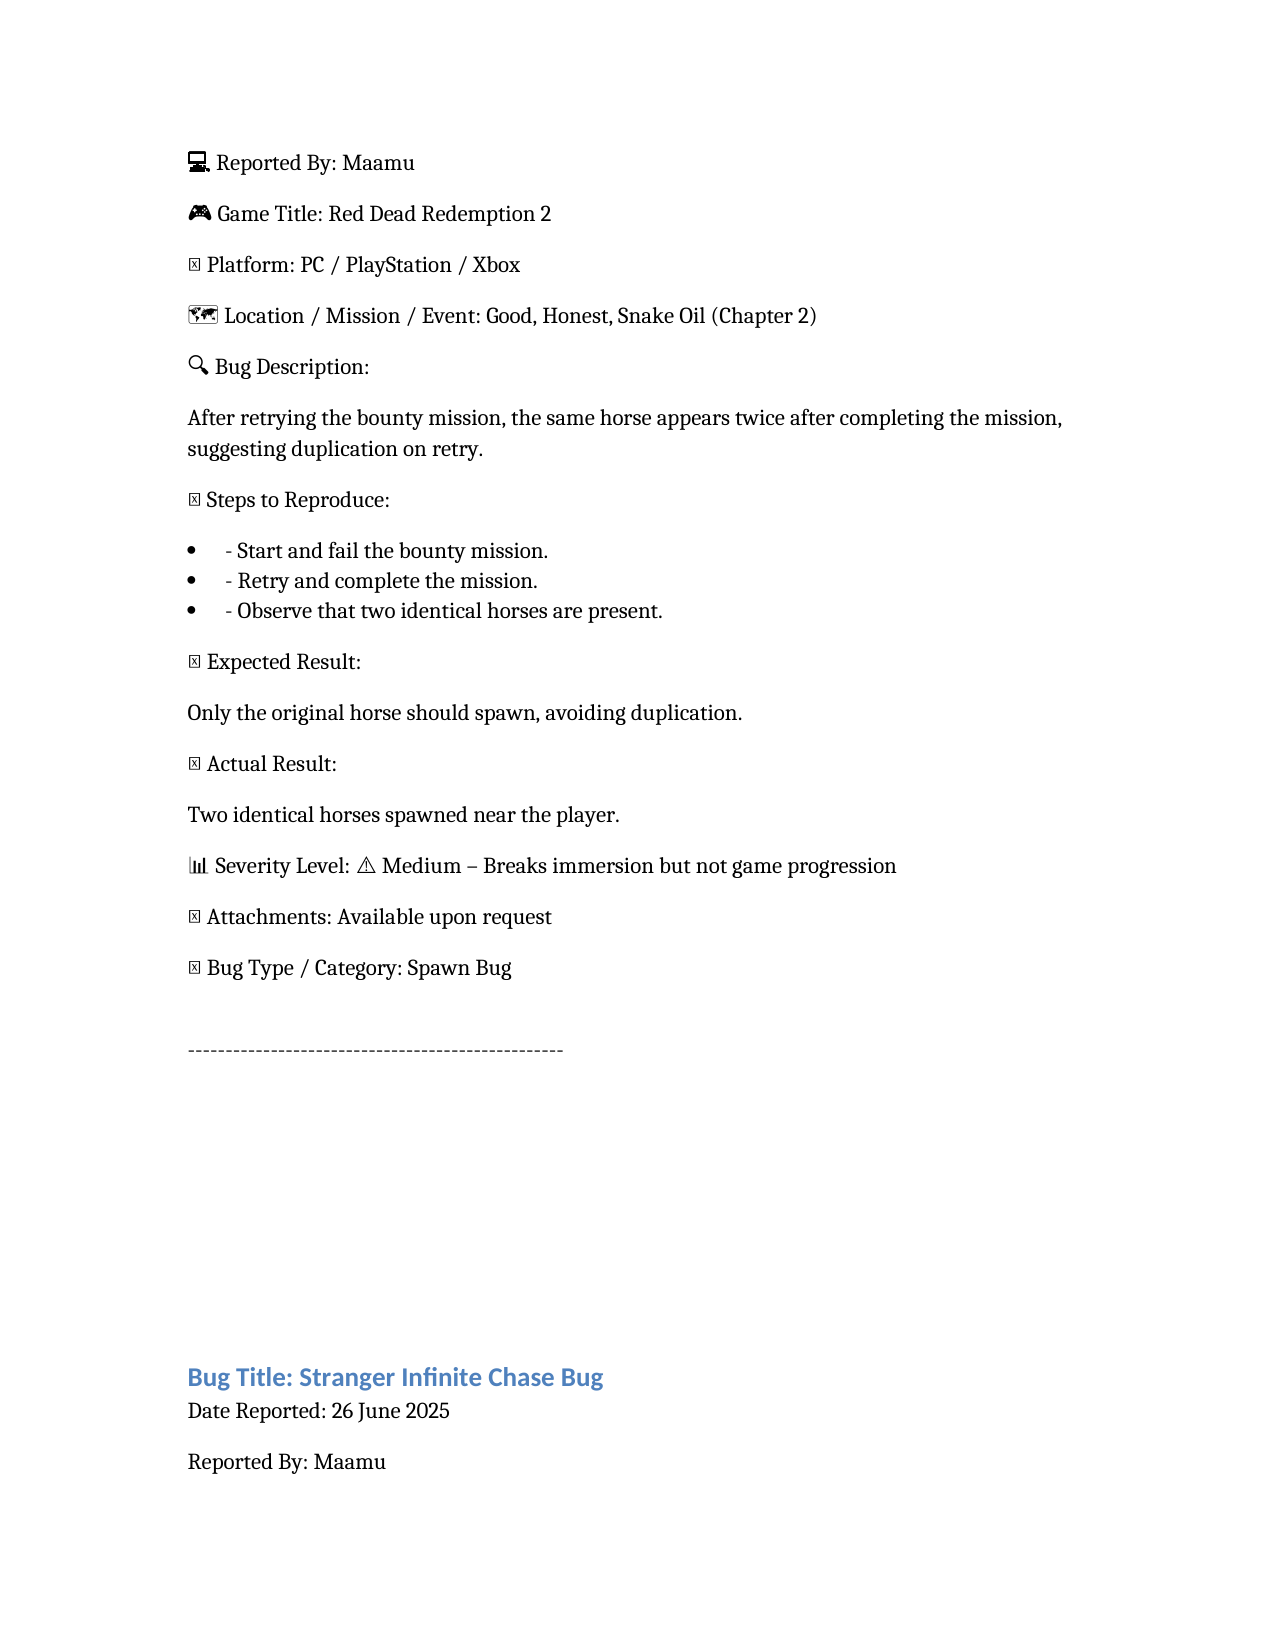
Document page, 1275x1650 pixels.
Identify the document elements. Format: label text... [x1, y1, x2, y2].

text Reported By: Maamu [187, 1449, 1087, 1475]
text 📸 Attachments: Available upon request [187, 904, 1087, 931]
text ✅ Expected Result: [187, 649, 1087, 675]
text 🧠 Bug Type / Category: Spawn Bug [187, 955, 1087, 982]
text -------------------------------------------------- [187, 1006, 1087, 1093]
list - Start and fail the bounty mission. [187, 537, 1087, 564]
list - Observe that two identical horses are present. [187, 598, 1087, 624]
text 🧩 Platform: PC / PlayStation / Xbox [187, 252, 1087, 278]
text ❌ Actual Result: [187, 751, 1087, 777]
text 📊 Severity Level: ⚠ Medium – Breaks immersion but not game progression [187, 853, 1087, 879]
list - Retry and complete the mission. [187, 568, 1087, 594]
text 🔍 Bug Description: [187, 354, 1087, 381]
text After retrying the bounty mission, the same horse appears twice after completing the mission, suggesting duplication on retry. [187, 405, 1087, 462]
text 🧑‍💻 Reported By: Maamu [187, 150, 1087, 176]
text Two identical horses spawned near the player. [187, 802, 1087, 828]
text Date Reported: 26 June 2025 [187, 1398, 1087, 1424]
text 🧪 Steps to Reproduce: [187, 486, 1087, 513]
text 🎮 Game Title: Red Dead Redemption 2 [187, 201, 1087, 227]
text Only the original horse should spawn, avoiding duplication. [187, 700, 1087, 726]
text 🗺️ Location / Mission / Event: Good, Honest, Snake Oil (Chapter 2) [187, 303, 1087, 329]
subtitle Bug Title: Stranger Infinite Chase Bug [187, 1360, 1087, 1393]
